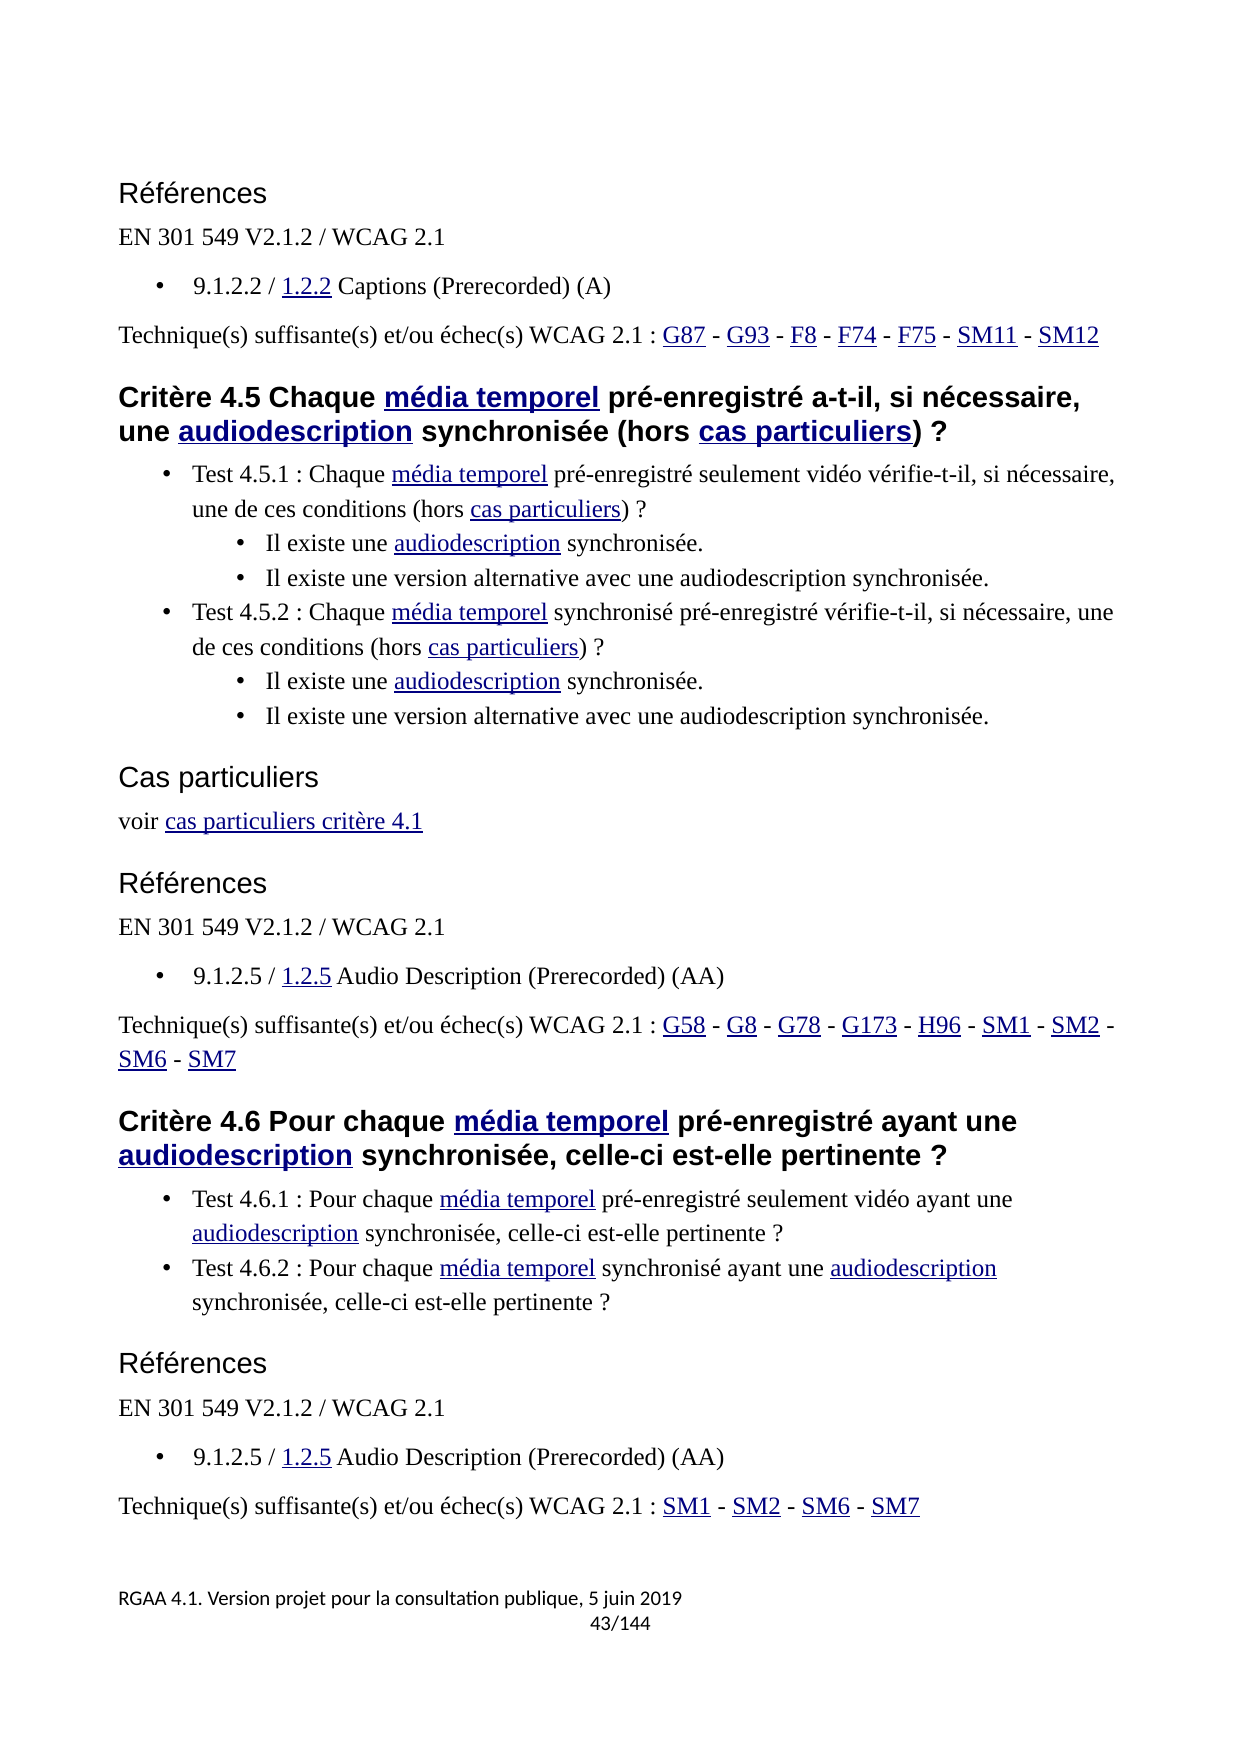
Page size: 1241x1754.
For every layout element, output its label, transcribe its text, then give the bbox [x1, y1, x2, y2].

list Test 4.5.1 : Chaque média temporel pré-enregistré seulement vidéo vérifie-t-il, si nécessaire, une de ces conditions (hors cas particuliers) ? [162, 459, 1122, 523]
list Il existe une audiodescription synchronisée. [236, 528, 1122, 557]
list 9.1.2.2 / 1.2.2 Captions (Prerecorded) (A) [156, 271, 1122, 300]
text EN 301 549 V2.1.2 / WCAG 2.1 [118, 1393, 1122, 1421]
list Test 4.5.2 : Chaque média temporel synchronisé pré-enregistré vérifie-t-il, si nécessaire, une de ces conditions (hors cas particuliers) ? [162, 597, 1122, 661]
list Test 4.6.1 : Pour chaque média temporel pré-enregistré seulement vidéo ayant une audiodescription synchronisée, celle-ci est-elle pertinente ? [162, 1184, 1122, 1247]
list Il existe une version alternative avec une audiodescription synchronisée. [236, 563, 1122, 592]
list 9.1.2.5 / 1.2.5 Audio Description (Prerecorded) (AA) [156, 961, 1122, 990]
text Technique(s) suffisante(s) et/ou échec(s) WCAG 2.1 : G58 - G8 - G78 - G173 - H96 - SM1 - SM2 - SM6 - SM7 [118, 1010, 1122, 1073]
text Technique(s) suffisante(s) et/ou échec(s) WCAG 2.1 : G87 - G93 - F8 - F74 - F75 - SM11 - SM12 [118, 321, 1122, 349]
subtitle Références [118, 1347, 1122, 1380]
list 9.1.2.5 / 1.2.5 Audio Description (Prerecorded) (AA) [156, 1442, 1122, 1470]
subtitle Références [118, 176, 1122, 210]
list Il existe une audiodescription synchronisée. [236, 666, 1122, 695]
text EN 301 549 V2.1.2 / WCAG 2.1 [118, 912, 1122, 941]
text EN 301 549 V2.1.2 / WCAG 2.1 [118, 222, 1122, 251]
list Il existe une version alternative avec une audiodescription synchronisée. [236, 701, 1122, 730]
text Technique(s) suffisante(s) et/ou échec(s) WCAG 2.1 : SM1 - SM2 - SM6 - SM7 [118, 1491, 1122, 1519]
subtitle Critère 4.6 Pour chaque média temporel pré-enregistré ayant une audiodescription synchronisée, celle-ci est-elle pertinente ? [118, 1104, 1122, 1171]
subtitle Cas particuliers [118, 760, 1122, 794]
subtitle Critère 4.5 Chaque média temporel pré-enregistré a-t-il, si nécessaire, une audiodescription synchronisée (hors cas particuliers) ? [118, 380, 1122, 447]
list Test 4.6.2 : Pour chaque média temporel synchronisé ayant une audiodescription synchronisée, celle-ci est-elle pertinente ? [162, 1253, 1122, 1316]
text voir cas particuliers critère 4.1 [118, 806, 1122, 835]
subtitle Références [118, 866, 1122, 899]
